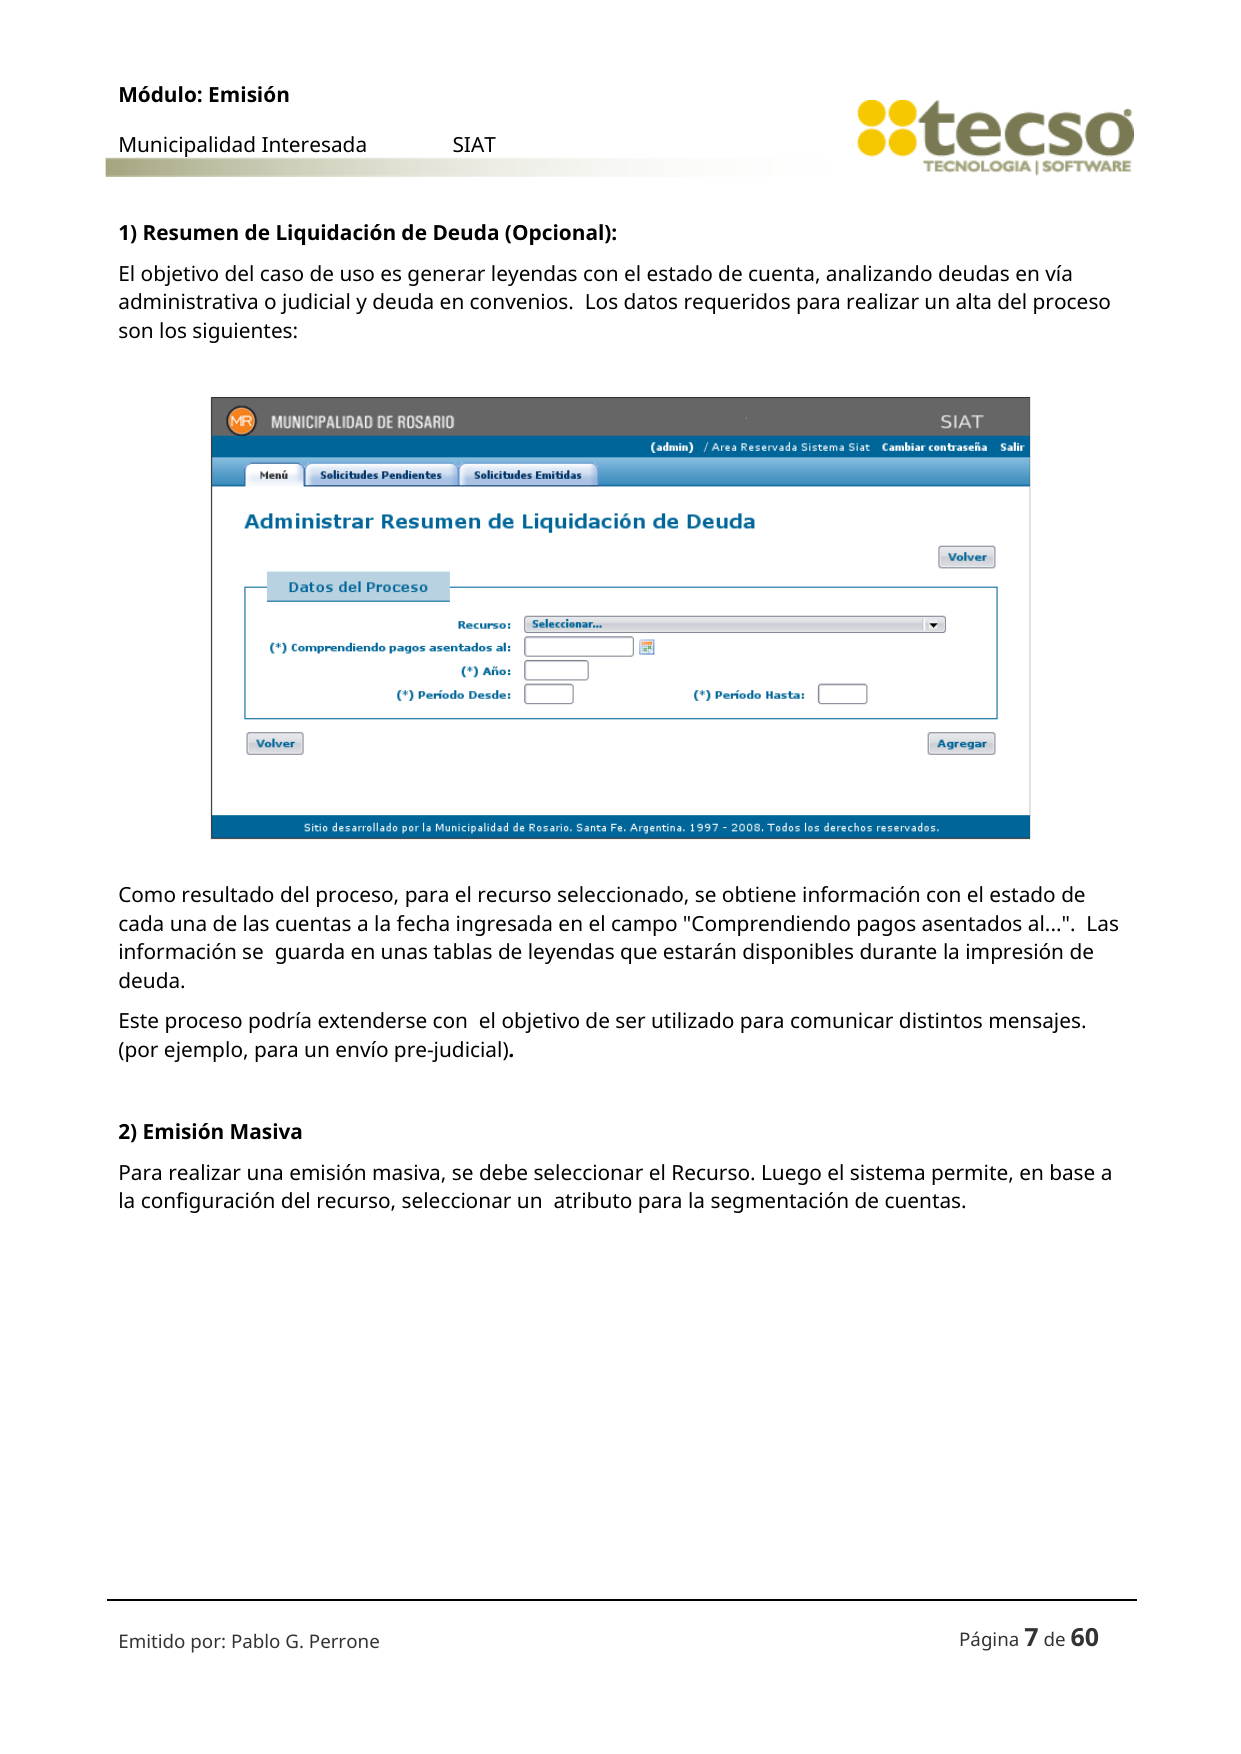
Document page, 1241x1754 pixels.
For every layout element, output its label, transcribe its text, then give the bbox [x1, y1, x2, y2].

picture [105, 100, 1134, 177]
picture [957, 446, 973, 450]
picture [976, 443, 986, 450]
picture [664, 443, 687, 450]
picture [1001, 443, 1022, 450]
picture [906, 443, 923, 450]
text Como resultado del proceso, para el recurso seleccionado, se obtiene información con el estado de cada una de las cuentas a la fecha ingresada en el campo "Comprendiendo pagos asentados al...". Las información se guarda en unas tablas de leyendas que estarán disponibles durante la impresión de deuda. [118, 880, 1122, 994]
text 1) Resumen de Liquidación de Deuda (Opcional): [118, 218, 1122, 246]
picture [890, 446, 903, 450]
text El objetivo del caso de uso es generar leyendas con el estado de cuenta, analizando deudas en vía administrativa o judicial y deuda en convenios. Los datos requeridos para realizar un alta del proceso son los siguientes: [118, 259, 1122, 344]
picture [210, 397, 1031, 840]
text Este proceso podría extenderse con el objetivo de ser utilizado para comunicar distintos mensajes. (por ejemplo, para un envío pre-judicial). [118, 1007, 1122, 1063]
text Para realizar una emisión masiva, se debe seleccionar el Recurso. Luego el sistema permite, en base a la configuración del recurso, seleccionar un atributo para la segmentación de cuentas. [118, 1158, 1122, 1215]
text 2) Emisión Masiva [118, 1117, 1122, 1145]
picture [935, 446, 945, 450]
